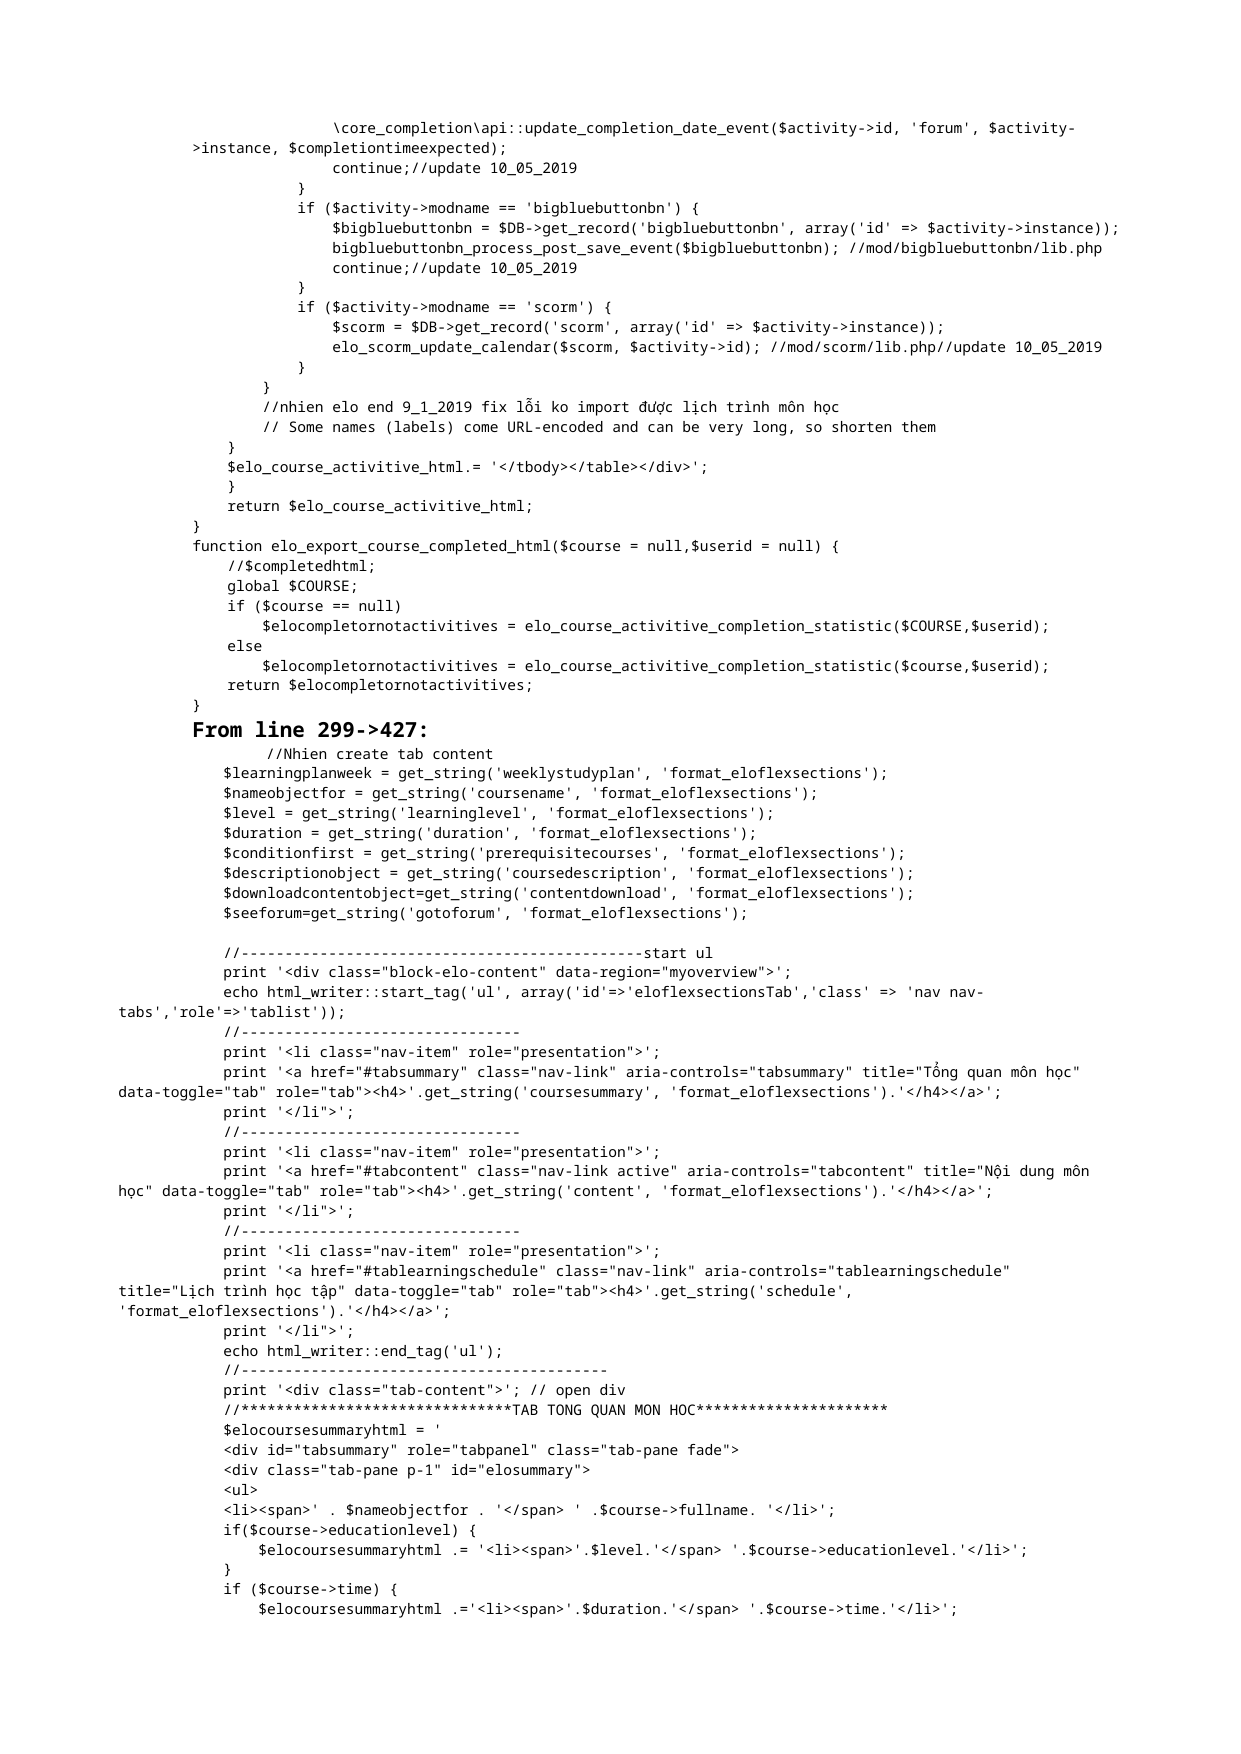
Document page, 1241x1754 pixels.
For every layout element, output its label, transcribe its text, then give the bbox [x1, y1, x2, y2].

text //Nhien create tab content [118, 743, 1122, 763]
text //-------------------------------- [118, 1022, 1122, 1042]
text } [192, 277, 1122, 297]
text <ul> [118, 1479, 1122, 1499]
text <div id="tabsummary" role="tabpanel" class="tab-pane fade"> [118, 1440, 1122, 1460]
text } [192, 516, 1122, 536]
text print '</li">'; [118, 1320, 1122, 1340]
text //*******************************TAB TONG QUAN MON HOC********************** [118, 1400, 1122, 1420]
text } [192, 476, 1122, 496]
text //----------------------------------------------start ul [118, 942, 1122, 962]
text } [192, 695, 1122, 715]
text //$completedhtml; [192, 556, 1122, 576]
text print '<li class="nav-item" role="presentation">'; [118, 1241, 1122, 1261]
text $bigbluebuttonbn = $DB->get_record('bigbluebuttonbn', array('id' => $activity->instance)); [192, 218, 1122, 237]
text print '<li class="nav-item" role="presentation">'; [118, 1042, 1122, 1062]
text $duration = get_string('duration', 'format_eloflexsections'); [118, 823, 1122, 843]
text $learningplanweek = get_string('weeklystudyplan', 'format_eloflexsections'); [118, 763, 1122, 783]
text print '<div class="tab-content">'; // open div [118, 1380, 1122, 1400]
text print '<div class="block-elo-content" data-region="myoverview">'; [118, 962, 1122, 982]
text $elocoursesummaryhtml .= '<li><span>'.$level.'</span> '.$course->educationlevel.'</li>'; [118, 1539, 1122, 1559]
text return $elo_course_activitive_html; [192, 496, 1122, 516]
text print '</li">'; [118, 1102, 1122, 1121]
text $elocompletornotactivitives = elo_course_activitive_completion_statistic($course,$userid); [192, 655, 1122, 675]
text echo html_writer::start_tag('ul', array('id'=>'eloflexsectionsTab','class' => 'nav nav-tabs','role'=>'tablist')); [118, 982, 1122, 1022]
text $descriptionobject = get_string('coursedescription', 'format_eloflexsections'); [118, 863, 1122, 883]
text $level = get_string('learninglevel', 'format_eloflexsections'); [118, 803, 1122, 823]
text print '<li class="nav-item" role="presentation">'; [118, 1141, 1122, 1161]
text } [192, 377, 1122, 397]
text function elo_export_course_completed_html($course = null,$userid = null) { [192, 536, 1122, 556]
text continue;//update 10_05_2019 [192, 158, 1122, 178]
text print '<a href="#tablearningschedule" class="nav-link" aria-controls="tablearningschedule" title="Lịch trình học tập" data-toggle="tab" role="tab"><h4>'.get_string('schedule', 'format_eloflexsections').'</h4></a>'; [118, 1261, 1122, 1320]
text From line 299->427: [118, 715, 1122, 743]
text if ($activity->modname == 'bigbluebuttonbn') { [192, 198, 1122, 218]
text //-------------------------------- [118, 1221, 1122, 1241]
text print '<a href="#tabcontent" class="nav-link active" aria-controls="tabcontent" title="Nội dung môn học" data-toggle="tab" role="tab"><h4>'.get_string('content', 'format_eloflexsections').'</h4></a>'; [118, 1161, 1122, 1201]
text $elocompletornotactivitives = elo_course_activitive_completion_statistic($COURSE,$userid); [192, 616, 1122, 635]
text // Some names (labels) come URL-encoded and can be very long, so shorten them [192, 417, 1122, 436]
text continue;//update 10_05_2019 [192, 257, 1122, 277]
text elo_scorm_update_calendar($scorm, $activity->id); //mod/scorm/lib.php//update 10_05_2019 [192, 337, 1122, 357]
text //nhien elo end 9_1_2019 fix lỗi ko import được lịch trình môn học [192, 397, 1122, 417]
text $elocoursesummaryhtml = ' [118, 1420, 1122, 1440]
text $elo_course_activitive_html.= '</tbody></table></div>'; [192, 456, 1122, 476]
text } [192, 436, 1122, 456]
text <li><span>' . $nameobjectfor . '</span> ' .$course->fullname. '</li>'; [118, 1499, 1122, 1519]
text <div class="tab-pane p-1" id="elosummary"> [118, 1460, 1122, 1479]
text //------------------------------------------ [118, 1360, 1122, 1380]
text $conditionfirst = get_string('prerequisitecourses', 'format_eloflexsections'); [118, 843, 1122, 863]
text if ($course->time) { [118, 1579, 1122, 1599]
text $nameobjectfor = get_string('coursename', 'format_eloflexsections'); [118, 783, 1122, 803]
text } [192, 357, 1122, 377]
text bigbluebuttonbn_process_post_save_event($bigbluebuttonbn); //mod/bigbluebuttonbn/lib.php [192, 237, 1122, 257]
text return $elocompletornotactivitives; [192, 675, 1122, 695]
text $downloadcontentobject=get_string('contentdownload', 'format_eloflexsections'); [118, 883, 1122, 903]
text if($course->educationlevel) { [118, 1519, 1122, 1539]
text if ($activity->modname == 'scorm') { [192, 297, 1122, 317]
text $scorm = $DB->get_record('scorm', array('id' => $activity->instance)); [192, 317, 1122, 337]
text else [192, 635, 1122, 655]
text $elocoursesummaryhtml .='<li><span>'.$duration.'</span> '.$course->time.'</li>'; [118, 1599, 1122, 1619]
text echo html_writer::end_tag('ul'); [118, 1340, 1122, 1360]
text $seeforum=get_string('gotoforum', 'format_eloflexsections'); [118, 903, 1122, 922]
text //-------------------------------- [118, 1121, 1122, 1141]
text if ($course == null) [192, 596, 1122, 616]
text } [118, 1559, 1122, 1579]
text print '</li">'; [118, 1201, 1122, 1221]
text } [192, 178, 1122, 198]
text global $COURSE; [192, 576, 1122, 596]
text print '<a href="#tabsummary" class="nav-link" aria-controls="tabsummary" title="Tổng quan môn học" data-toggle="tab" role="tab"><h4>'.get_string('coursesummary', 'format_eloflexsections').'</h4></a>'; [118, 1062, 1122, 1102]
text \core_completion\api::update_completion_date_event($activity->id, 'forum', $activity->instance, $completiontimeexpected); [192, 118, 1122, 158]
